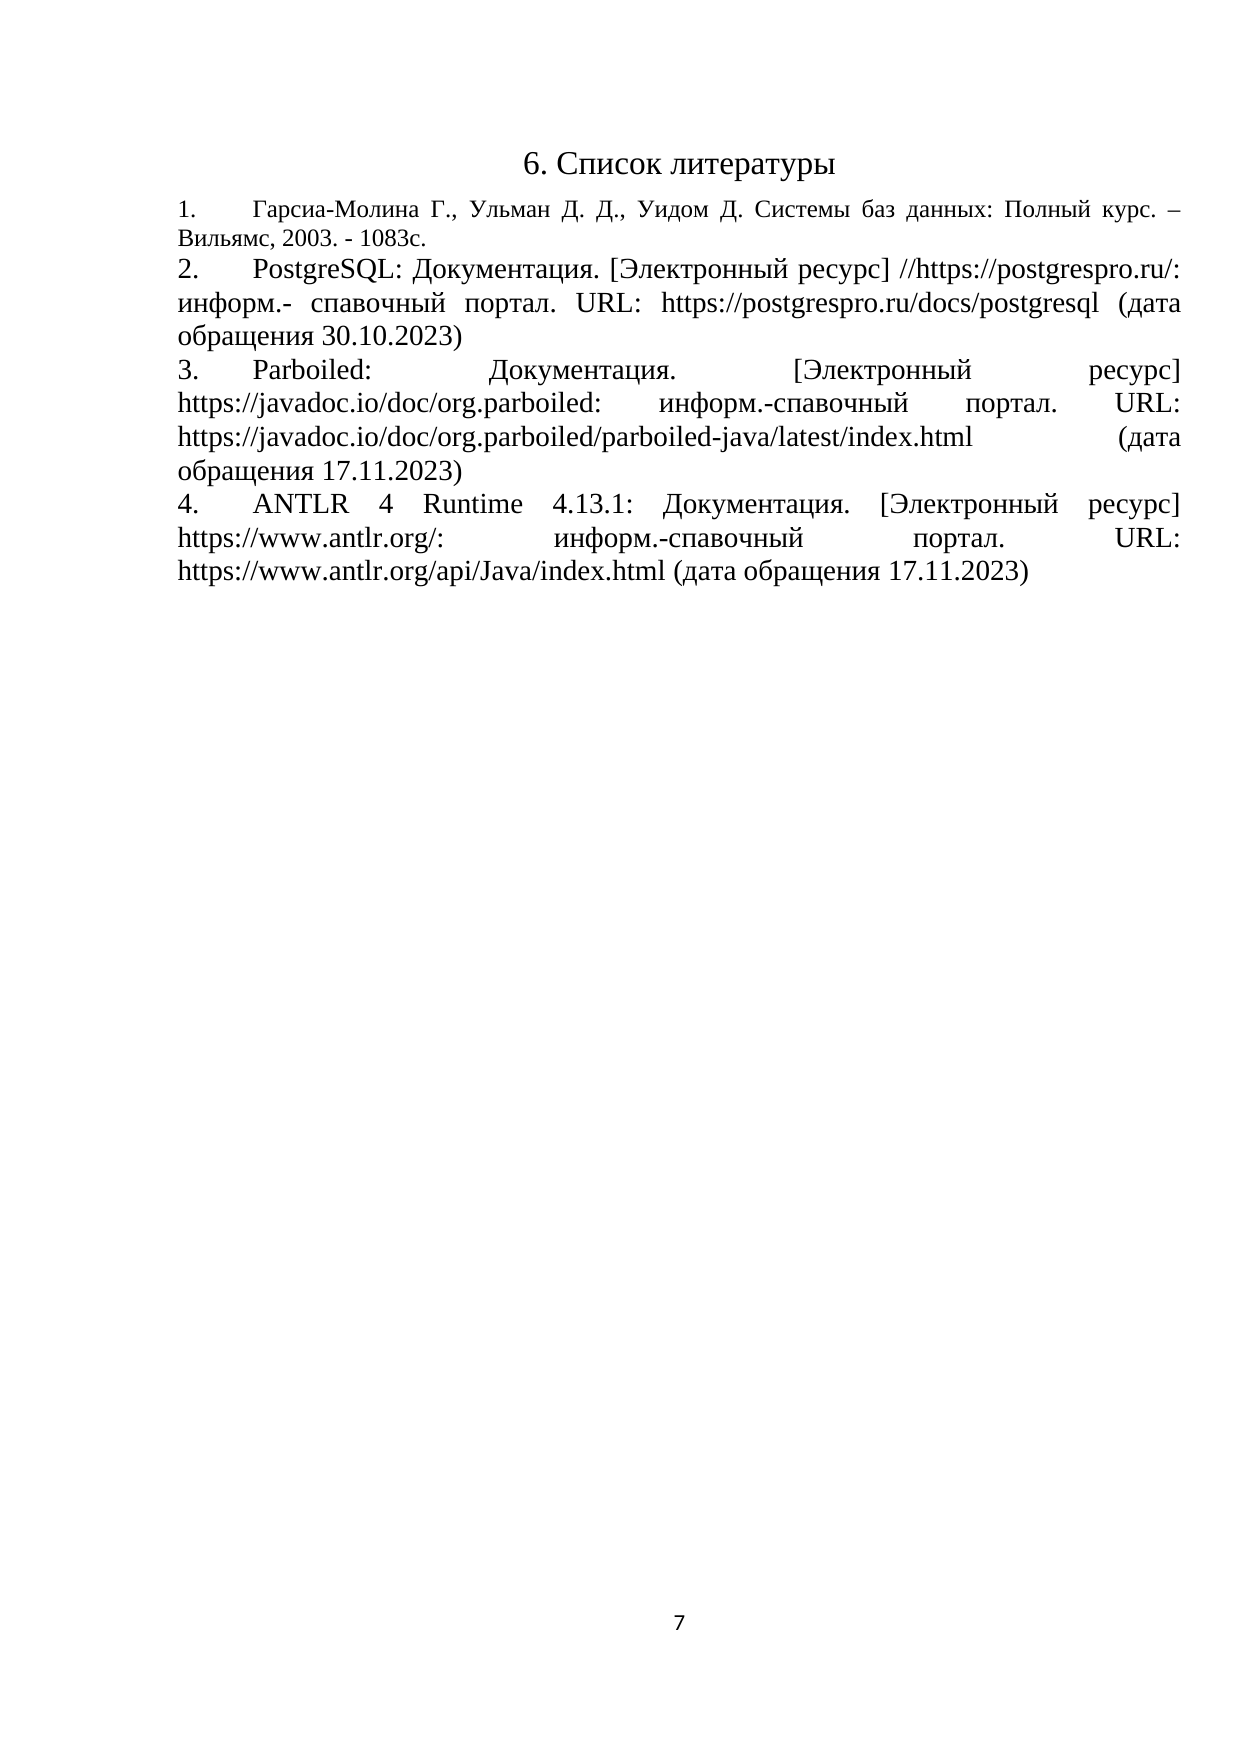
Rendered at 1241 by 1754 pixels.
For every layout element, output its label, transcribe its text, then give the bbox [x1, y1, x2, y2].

list PostgreSQL: Документация. [Электронный ресурс] //https://postgrespro.ru/: информ.- спавочный портал. URL: https://postgrespro.ru/docs/postgresql (дата обращения 30.10.2023) [177, 251, 1181, 352]
list Гарсиа-Молина Г., Ульман Д. Д., Уидом Д. Системы баз данных: Полный курс. – Вильямс, 2003. - 1083с. [177, 194, 1181, 251]
list Parboiled: Документация. [Электронный ресурс] https://javadoc.io/doc/org.parboiled: информ.-спавочный портал. URL: https://javadoc.io/doc/org.parboiled/parboiled-java/latest/index.html (дата обращения 17.11.2023) [177, 352, 1181, 486]
list ANTLR 4 Runtime 4.13.1: Документация. [Электронный ресурс] https://www.antlr.org/: информ.-спавочный портал. URL: https://www.antlr.org/api/Java/index.html (дата обращения 17.11.2023) [177, 486, 1181, 587]
subtitle 6. Список литературы [177, 143, 1181, 181]
